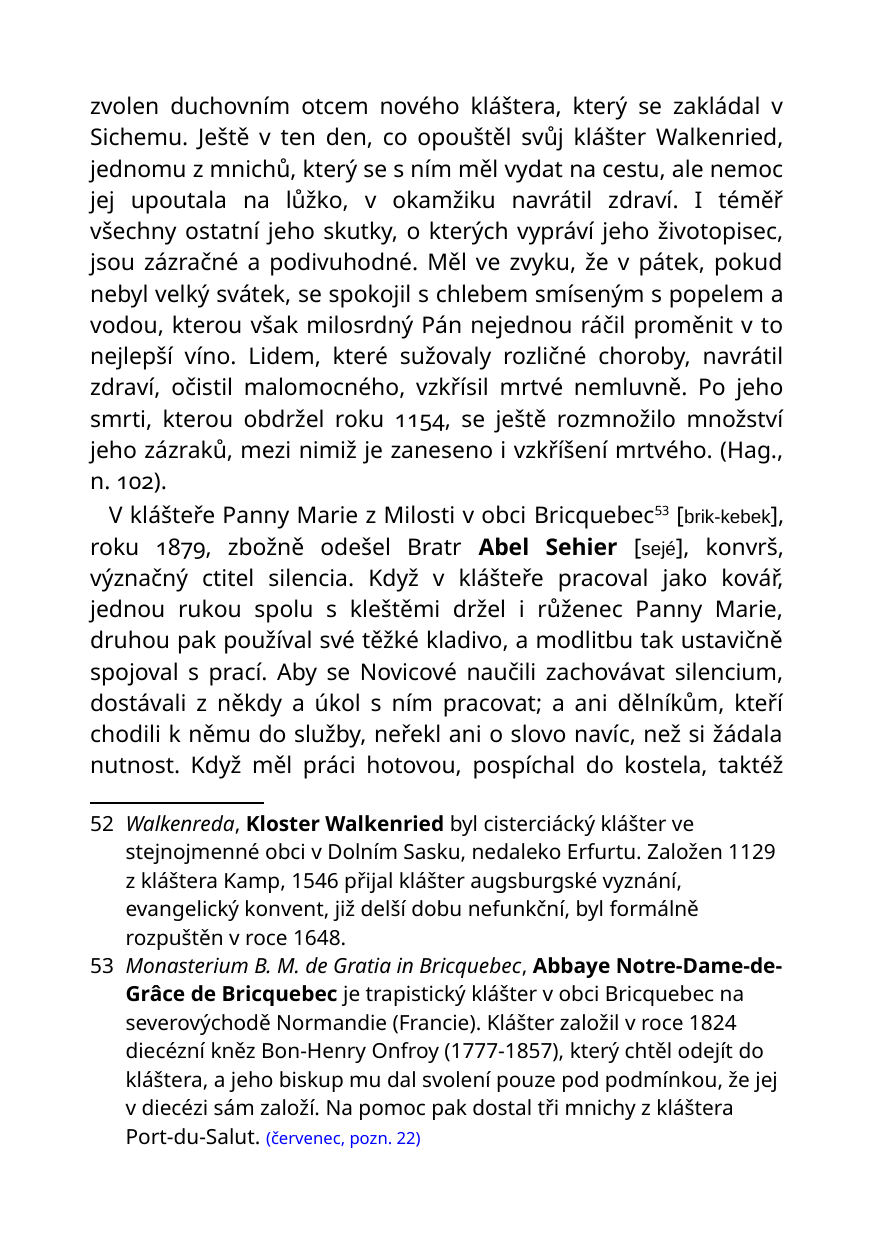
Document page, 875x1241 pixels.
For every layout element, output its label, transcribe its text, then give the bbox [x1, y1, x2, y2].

text V klášteře Panny Marie z Milosti v obci Bricquebec [brik-kebek], roku 1879, zbožně odešel Bratr Abel Sehier [sejé], konvrš, význačný ctitel silencia. Když v klášteře pracoval jako kovář, jednou rukou spolu s kleštěmi držel i růženec Panny Marie, druhou pak používal své těžké kladivo, a modlitbu tak ustavičně spojoval s prací. Aby se Novicové naučili zachovávat silencium, dostávali z někdy a úkol s ním pracovat; a ani dělníkům, kteří chodili k němu do služby, neřekl ani o slovo navíc, než si žádala nutnost. Když měl práci hotovou, pospíchal do kostela, taktéž [90, 499, 784, 781]
text Monasterium B. M. de Gratia in Bricquebec, Abbaye Notre-Dame-de-Grâce de Bricquebec je trapistický klášter v obci Bricquebec na severovýchodě Normandie (Francie). Klášter založil v roce 1824 diecézní kněz Bon-Henry Onfroy (1777-1857), který chtěl odejít do kláštera, a jeho biskup mu dal svolení pouze pod podmínkou, že jej v diecézi sám založí. Na pomoc pak dostal tři mnichy z kláštera Port-du-Salut. (červenec, pozn. 22) [90, 951, 784, 1150]
text zvolen duchovním otcem nového kláštera, který se zakládal v Sichemu. Ještě v ten den, co opouštěl svůj klášter Walkenried, jednomu z mnichů, který se s ním měl vydat na cestu, ale nemoc jej upoutala na lůžko, v okamžiku navrátil zdraví. I téměř všechny ostatní jeho skutky, o kterých vypráví jeho životopisec, jsou zázračné a podivuhodné. Měl ve zvyku, že v pátek, pokud nebyl velký svátek, se spokojil s chlebem smíseným s popelem a vodou, kterou však milosrdný Pán nejednou ráčil proměnit v to nejlepší víno. Lidem, které sužovaly rozličné choroby, navrátil zdraví, očistil malomocného, vzkřísil mrtvé nemluvně. Po jeho smrti, kterou obdržel roku 1154, se ještě rozmnožilo množství jeho zázraků, mezi nimiž je zaneseno i vzkříšení mrtvého. (Hag., n. 102). [90, 90, 784, 496]
text Walkenreda, Kloster Walkenried byl cisterciácký klášter ve stejnojmenné obci v Dolním Sasku, nedaleko Erfurtu. Založen 1129 z kláštera Kamp, 1546 přijal klášter augsburgské vyznání, evangelický konvent, již delší dobu nefunkční, byl formálně rozpuštěn v roce 1648. [90, 809, 784, 951]
